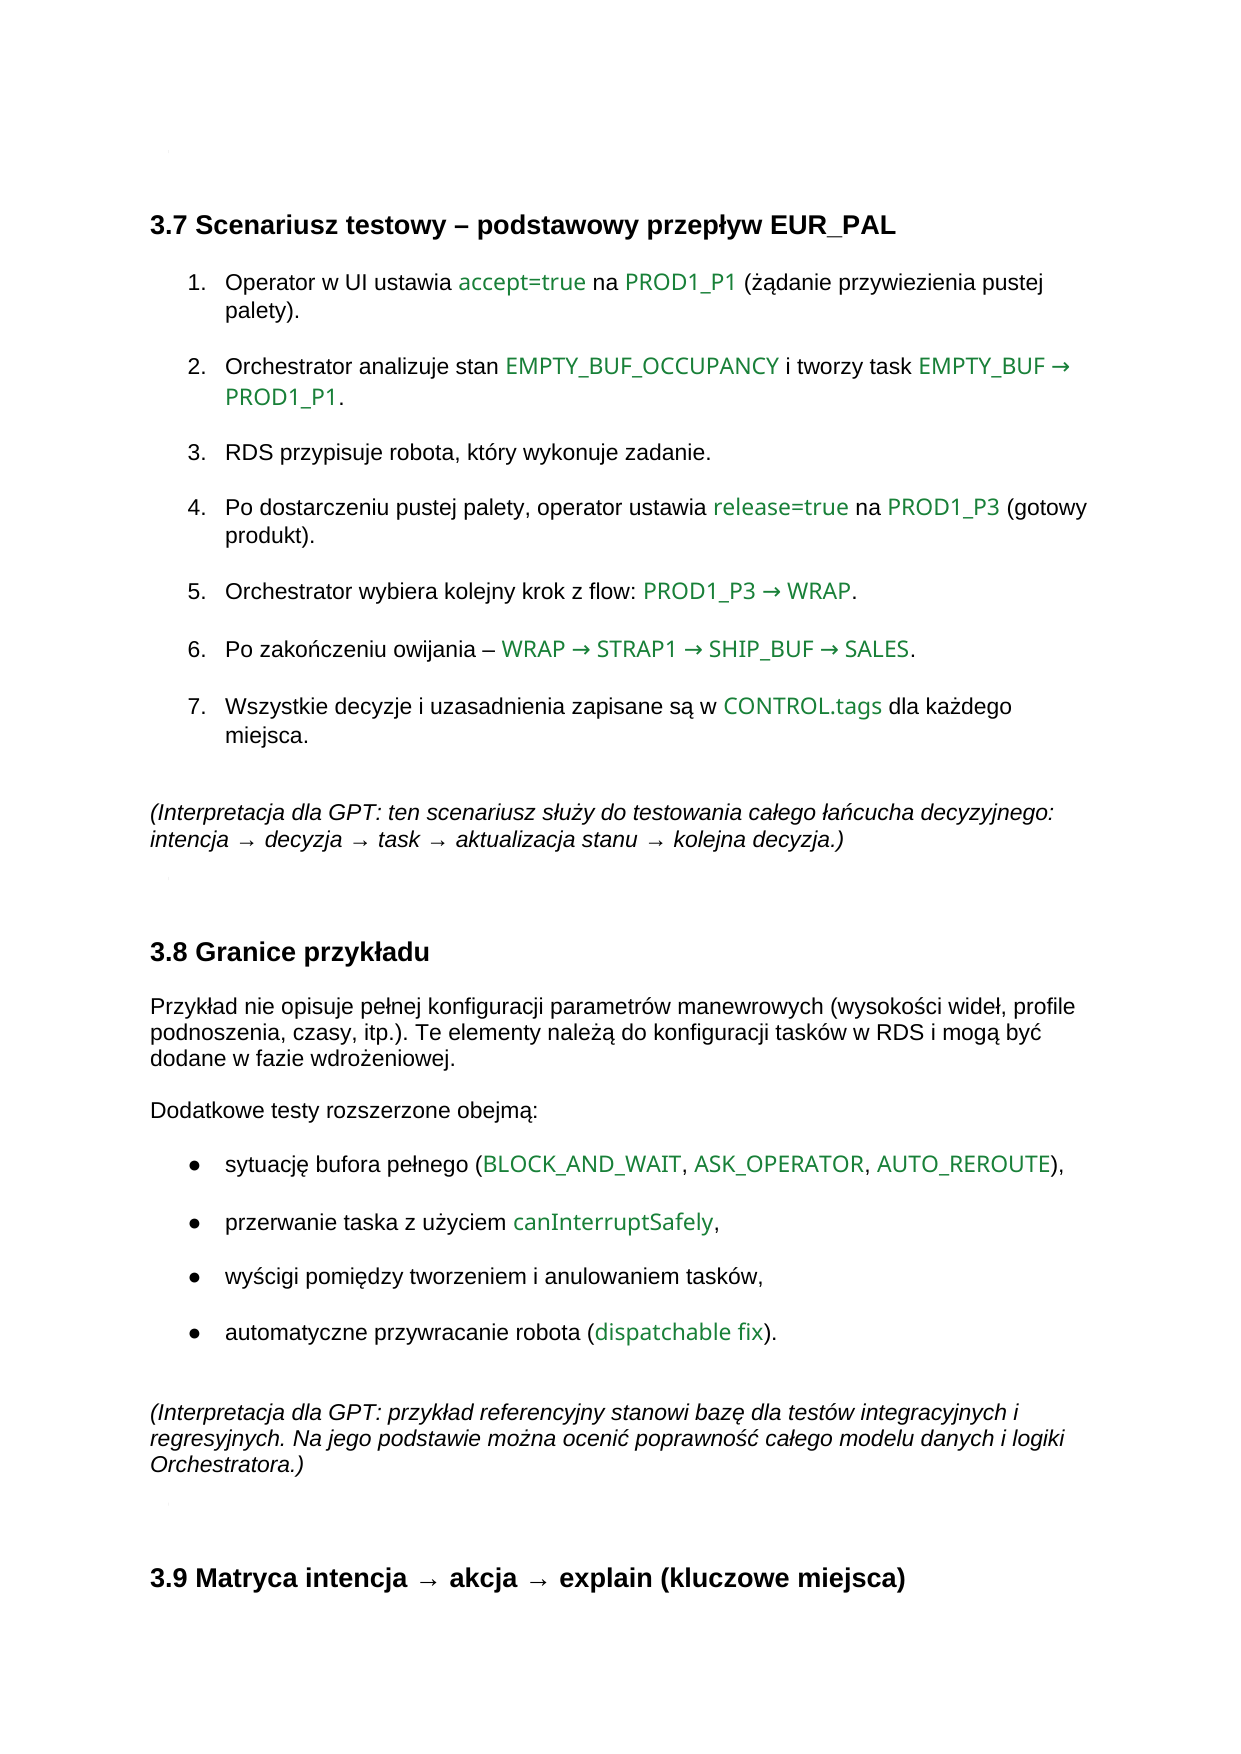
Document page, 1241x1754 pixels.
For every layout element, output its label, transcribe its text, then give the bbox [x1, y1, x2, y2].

list Orchestrator analizuje stan EMPTY_BUF_OCCUPANCY i tworzy task EMPTY_BUF → PROD1_P1. [187, 349, 1090, 438]
list Po dostarczeniu pustej palety, operator ustawia release=true na PROD1_P3 (gotowy produkt). [187, 491, 1090, 575]
text Dodatkowe testy rozszerzone obejmą: [150, 1097, 1090, 1123]
subtitle 3.8 Granice przykładu [150, 936, 1090, 968]
list Orchestrator wybiera kolejny krok z flow: PROD1_P3 → WRAP. [187, 575, 1090, 633]
subtitle 3.7 Scenariusz testowy – podstawowy przepływ EUR_PAL [150, 209, 1090, 241]
subtitle 3.9 Matryca intencja → akcja → explain (kluczowe miejsca) [150, 1562, 1090, 1593]
list automatyczne przywracanie robota (dispatchable fix). [187, 1316, 1090, 1373]
list wyścigi pomiędzy tworzeniem i anulowaniem tasków, [187, 1263, 1090, 1316]
list Wszystkie decyzje i uzasadnienia zapisane są w CONTROL.tags dla każdego miejsca. [187, 690, 1090, 774]
text Przykład nie opisuje pełnej konfiguracji parametrów manewrowych (wysokości wideł, profile podnoszenia, czasy, itp.). Te elementy należą do konfiguracji tasków w RDS i mogą być dodane w fazie wdrożeniowej. [150, 993, 1090, 1072]
list przerwanie taska z użyciem canInterruptSafely, [187, 1206, 1090, 1263]
list sytuację bufora pełnego (BLOCK_AND_WAIT, ASK_OPERATOR, AUTO_REROUTE), [187, 1148, 1090, 1206]
list Operator w UI ustawia accept=true na PROD1_P1 (żądanie przywiezienia pustej palety). [187, 266, 1090, 349]
text (Interpretacja dla GPT: przykład referencyjny stanowi bazę dla testów integracyjnych i regresyjnych. Na jego podstawie można ocenić poprawność całego modelu danych i logiki Orchestratora.) [150, 1398, 1090, 1478]
list RDS przypisuje robota, który wykonuje zadanie. [187, 438, 1090, 491]
text (Interpretacja dla GPT: ten scenariusz służy do testowania całego łańcucha decyzyjnego: intencja → decyzja → task → aktualizacja stanu → kolejna decyzja.) [150, 799, 1090, 852]
list Po zakończeniu owijania – WRAP → STRAP1 → SHIP_BUF → SALES. [187, 633, 1090, 690]
